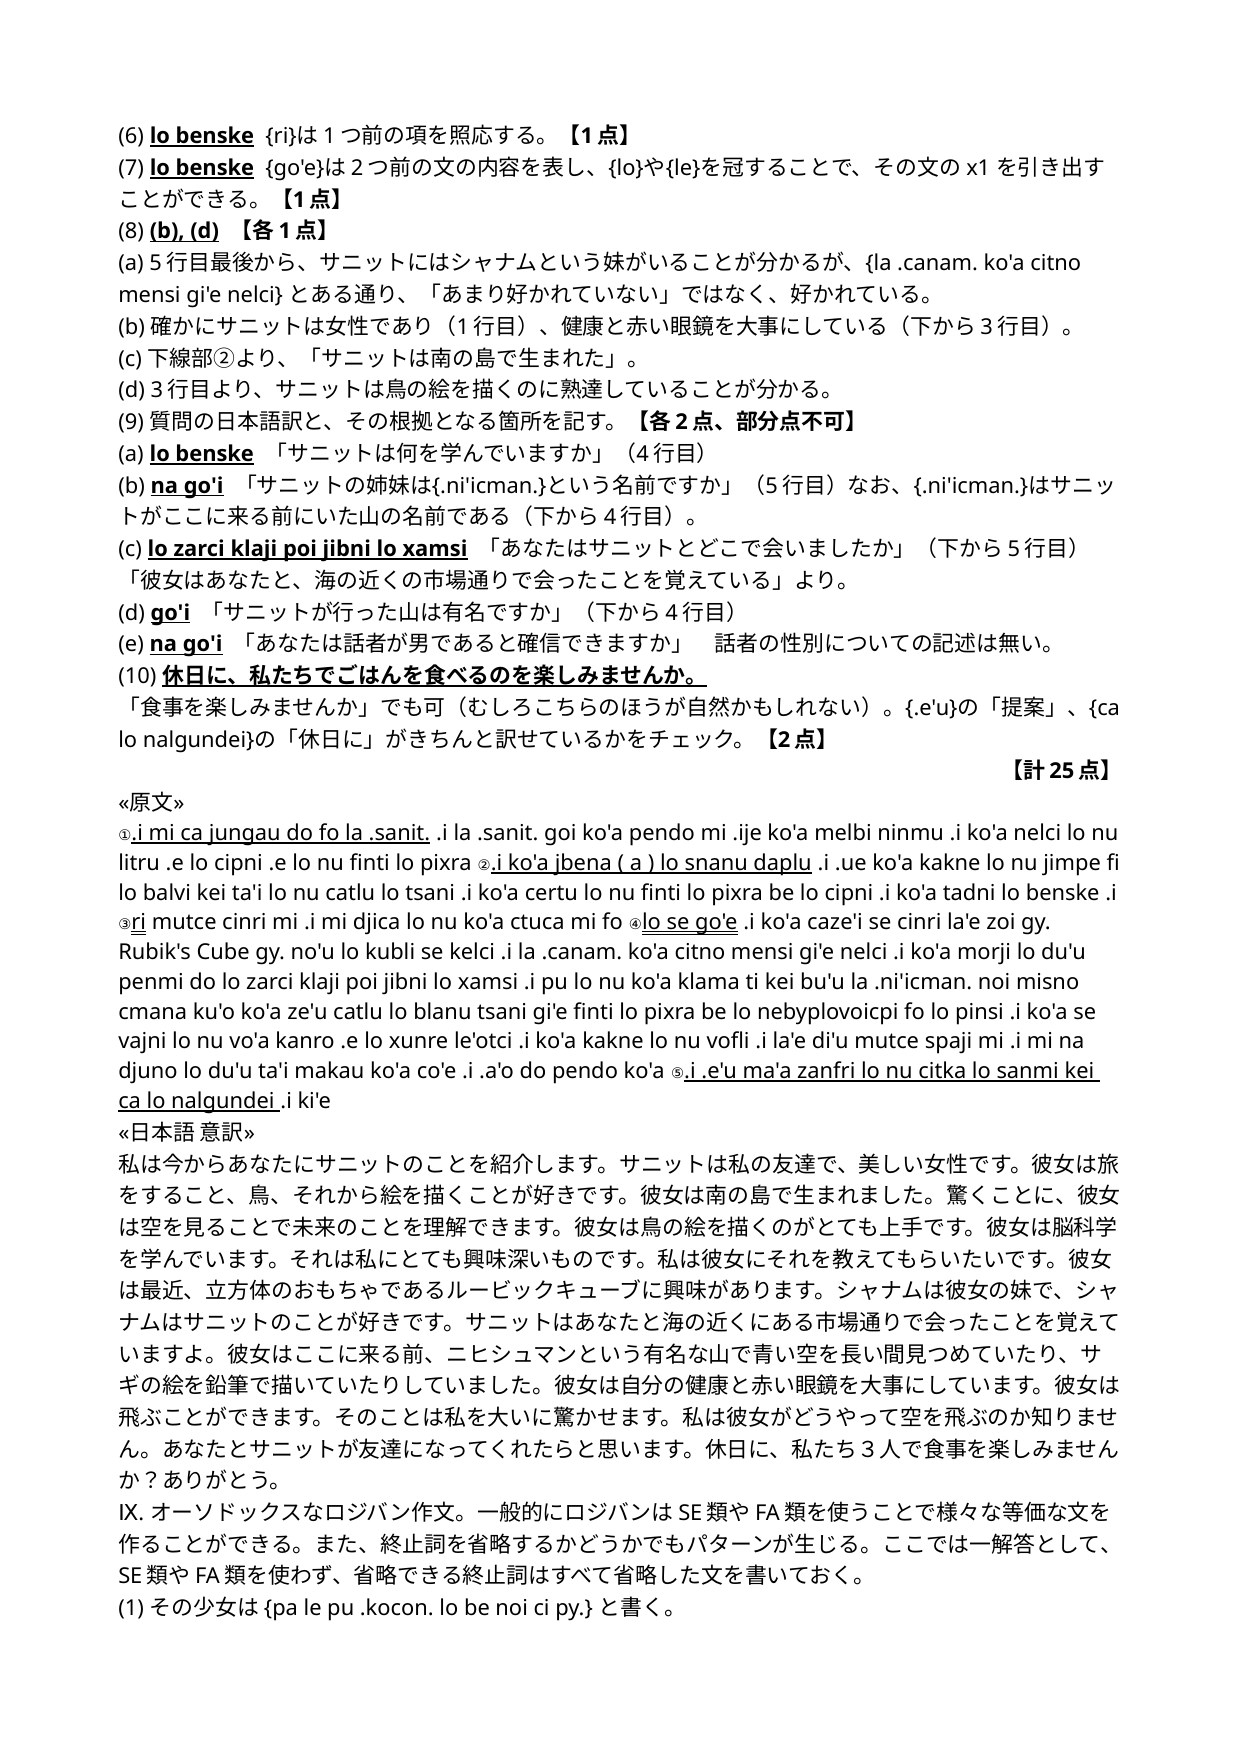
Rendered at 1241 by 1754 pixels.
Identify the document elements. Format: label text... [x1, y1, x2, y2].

text (c) lo zarci klaji poi jibni lo xamsi 「あなたはサニットとどこで会いましたか」（下から5行目）「彼女はあなたと、海の近くの市場通りで会ったことを覚えている」より。 [118, 531, 1122, 594]
text (1) その少女は {pa le pu .kocon. lo be noi ci py.} と書く。 [118, 1590, 1122, 1622]
text (a) lo benske 「サニットは何を学んでいますか」（4行目） [118, 436, 1122, 468]
text «日本語 意訳» [118, 1115, 1122, 1147]
text 【計25点】 [118, 753, 1122, 785]
text (6) lo benske {ri}は1つ前の項を照応する。【1点】 [118, 118, 1122, 150]
text (d) 3行目より、サニットは鳥の絵を描くのに熟達していることが分かる。 [118, 372, 1122, 404]
text Ⅸ. オーソドックスなロジバン作文。一般的にロジバンはSE類やFA類を使うことで様々な等価な文を作ることができる。また、終止詞を省略するかどうかでもパターンが生じる。ここでは一解答として、SE類やFA類を使わず、省略できる終止詞はすべて省略した文を書いておく。 [118, 1495, 1122, 1590]
text (b) 確かにサニットは女性であり（1行目）、健康と赤い眼鏡を大事にしている（下から3行目）。 [118, 309, 1122, 341]
text (d) go'i 「サニットが行った山は有名ですか」（下から4行目） [118, 594, 1122, 626]
text (e) na go'i 「あなたは話者が男であると確信できますか」 話者の性別についての記述は無い。 [118, 626, 1122, 658]
text (c) 下線部②より、「サニットは南の島で生まれた」。 [118, 341, 1122, 372]
text ①.i mi ca jungau do fo la .sanit. .i la .sanit. goi ko'a pendo mi .ije ko'a melbi ninmu .i ko'a nelci lo nu litru .e lo cipni .e lo nu finti lo pixra ②.i ko'a jbena ( a ) lo snanu daplu .i .ue ko'a kakne lo nu jimpe fi lo balvi kei ta'i lo nu catlu lo tsani .i ko'a certu lo nu finti lo pixra be lo cipni .i ko'a tadni lo benske .i ③ri mutce cinri mi .i mi djica lo nu ko'a ctuca mi fo ④lo se go'e .i ko'a caze'i se cinri la'e zoi gy. Rubik's Cube gy. no'u lo kubli se kelci .i la .canam. ko'a citno mensi gi'e nelci .i ko'a morji lo du'u penmi do lo zarci klaji poi jibni lo xamsi .i pu lo nu ko'a klama ti kei bu'u la .ni'icman. noi misno cmana ku'o ko'a ze'u catlu lo blanu tsani gi'e finti lo pixra be lo nebyplovoicpi fo lo pinsi .i ko'a se vajni lo nu vo'a kanro .e lo xunre le'otci .i ko'a kakne lo nu vofli .i la'e di'u mutce spaji mi .i mi na djuno lo du'u ta'i makau ko'a co'e .i .a'o do pendo ko'a ⑤.i .e'u ma'a zanfri lo nu citka lo sanmi kei ca lo nalgundei .i ki'e [118, 817, 1122, 1115]
text (a) 5行目最後から、サニットにはシャナムという妹がいることが分かるが、{la .canam. ko'a citno mensi gi'e nelci} とある通り、「あまり好かれていない」ではなく、好かれている。 [118, 245, 1122, 309]
text «原文» [118, 785, 1122, 817]
text (7) lo benske {go'e}は2つ前の文の内容を表し、{lo}や{le}を冠することで、その文の x1 を引き出すことができる。【1点】 [118, 150, 1122, 213]
text (9) 質問の日本語訳と、その根拠となる箇所を記す。【各2点、部分点不可】 [118, 404, 1122, 436]
text (10) 休日に、私たちでごはんを食べるのを楽しみませんか。 [118, 658, 1122, 690]
text 私は今からあなたにサニットのことを紹介します。サニットは私の友達で、美しい女性です。彼女は旅をすること、鳥、それから絵を描くことが好きです。彼女は南の島で生まれました。驚くことに、彼女は空を見ることで未来のことを理解できます。彼女は鳥の絵を描くのがとても上手です。彼女は脳科学を学んでいます。それは私にとても興味深いものです。私は彼女にそれを教えてもらいたいです。彼女は最近、立方体のおもちゃであるルービックキューブに興味があります。シャナムは彼女の妹で、シャナムはサニットのことが好きです。サニットはあなたと海の近くにある市場通りで会ったことを覚えていますよ。彼女はここに来る前、ニヒシュマンという有名な山で青い空を長い間見つめていたり、サギの絵を鉛筆で描いていたりしていました。彼女は自分の健康と赤い眼鏡を大事にしています。彼女は飛ぶことができます。そのことは私を大いに驚かせます。私は彼女がどうやって空を飛ぶのか知りません。あなたとサニットが友達になってくれたらと思います。休日に、私たち３人で食事を楽しみませんか？ありがとう。 [118, 1147, 1122, 1495]
text (b) na go'i 「サニットの姉妹は{.ni'icman.}という名前ですか」（5行目）なお、{.ni'icman.}はサニットがここに来る前にいた山の名前である（下から4行目）。 [118, 468, 1122, 531]
text (8) (b), (d) 【各1点】 [118, 213, 1122, 245]
text 「食事を楽しみませんか」でも可（むしろこちらのほうが自然かもしれない）。{.e'u}の「提案」、{ca lo nalgundei}の「休日に」がきちんと訳せているかをチェック。【2点】 [118, 690, 1122, 753]
